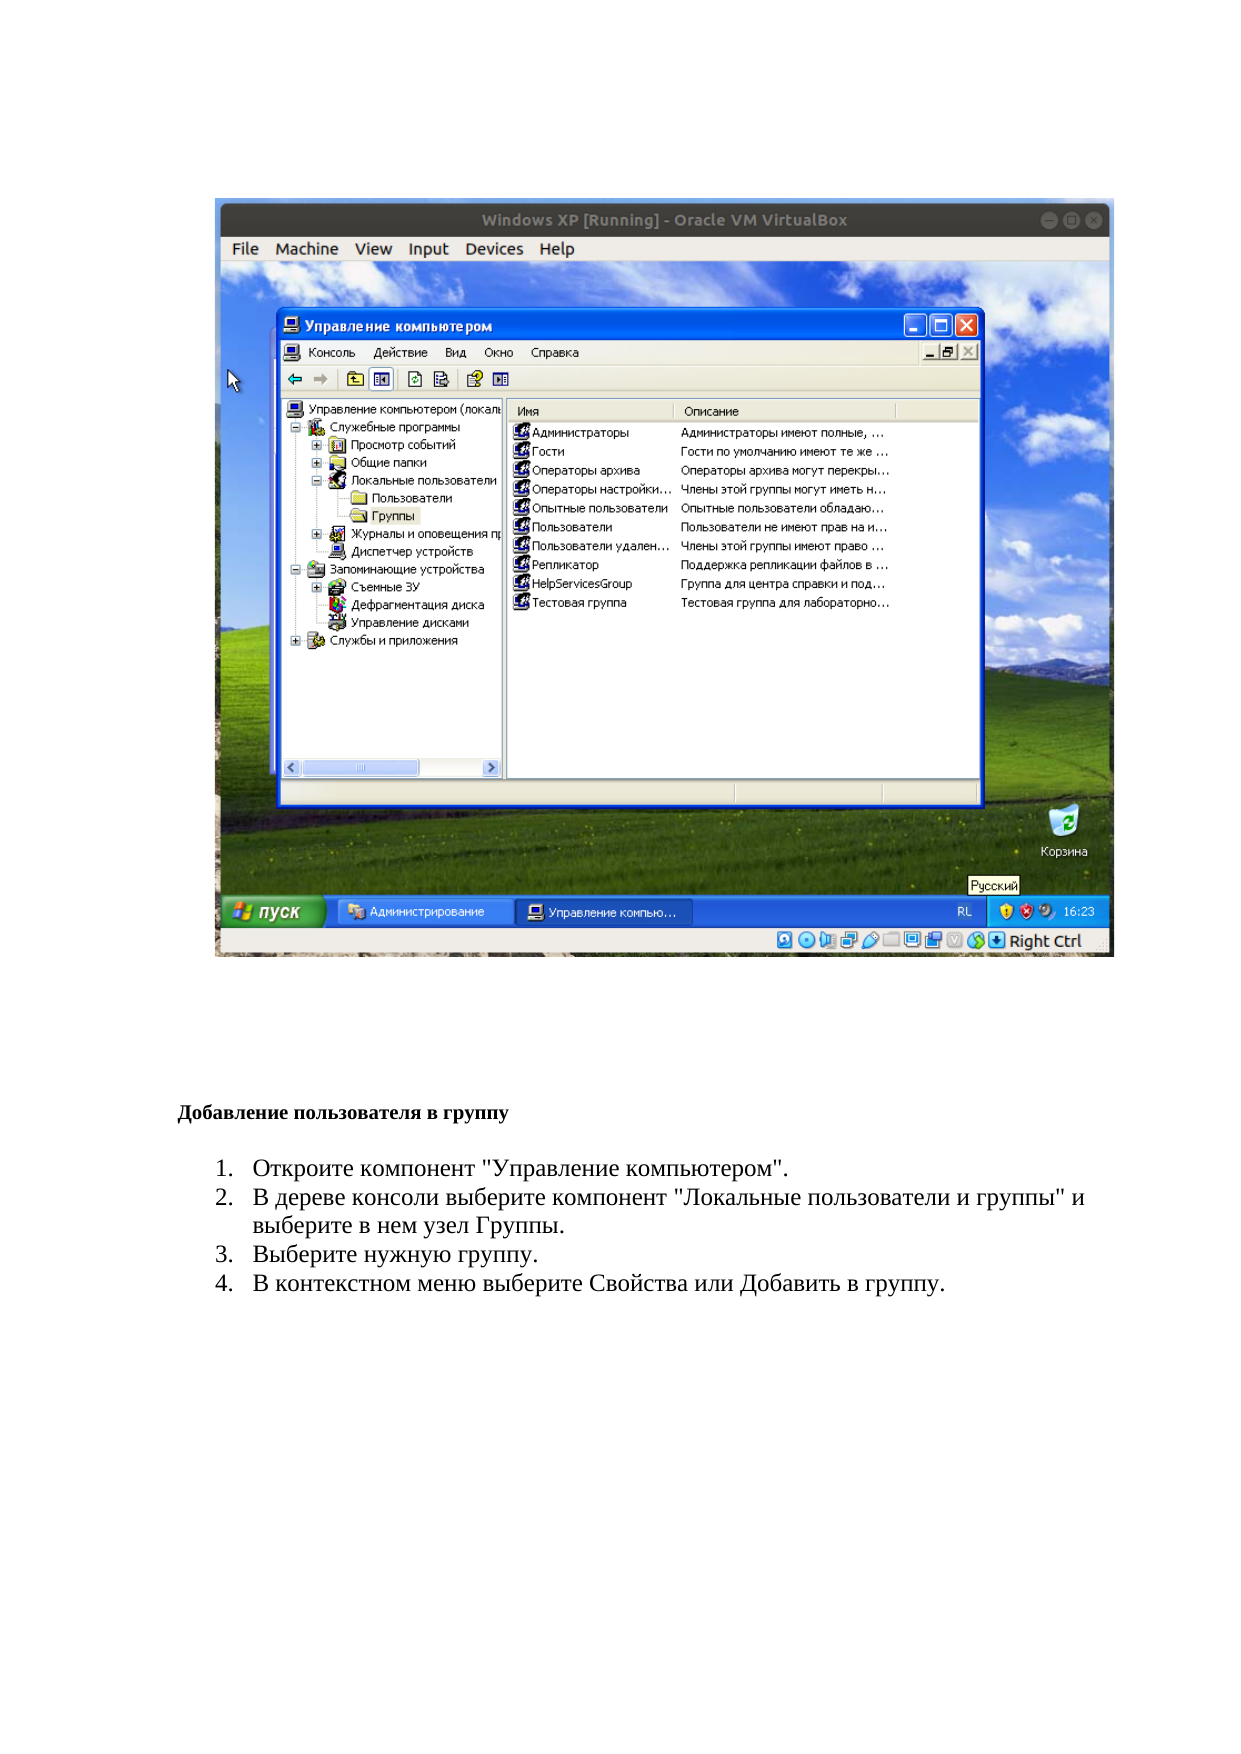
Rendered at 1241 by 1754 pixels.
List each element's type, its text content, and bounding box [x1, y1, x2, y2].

list В контекстном меню выберите Свойства или Добавить в группу. [215, 1268, 1152, 1297]
picture [214, 198, 1115, 957]
list Откроите компонент "Управление компьютером". [215, 1153, 1152, 1182]
list В дереве консоли выберите компонент "Локальные пользователи и группы" и выберите в нем узел Группы. [215, 1182, 1152, 1239]
text Добавление пользователя в группу [177, 1100, 1152, 1124]
list Выберите нужную группу. [215, 1239, 1152, 1268]
